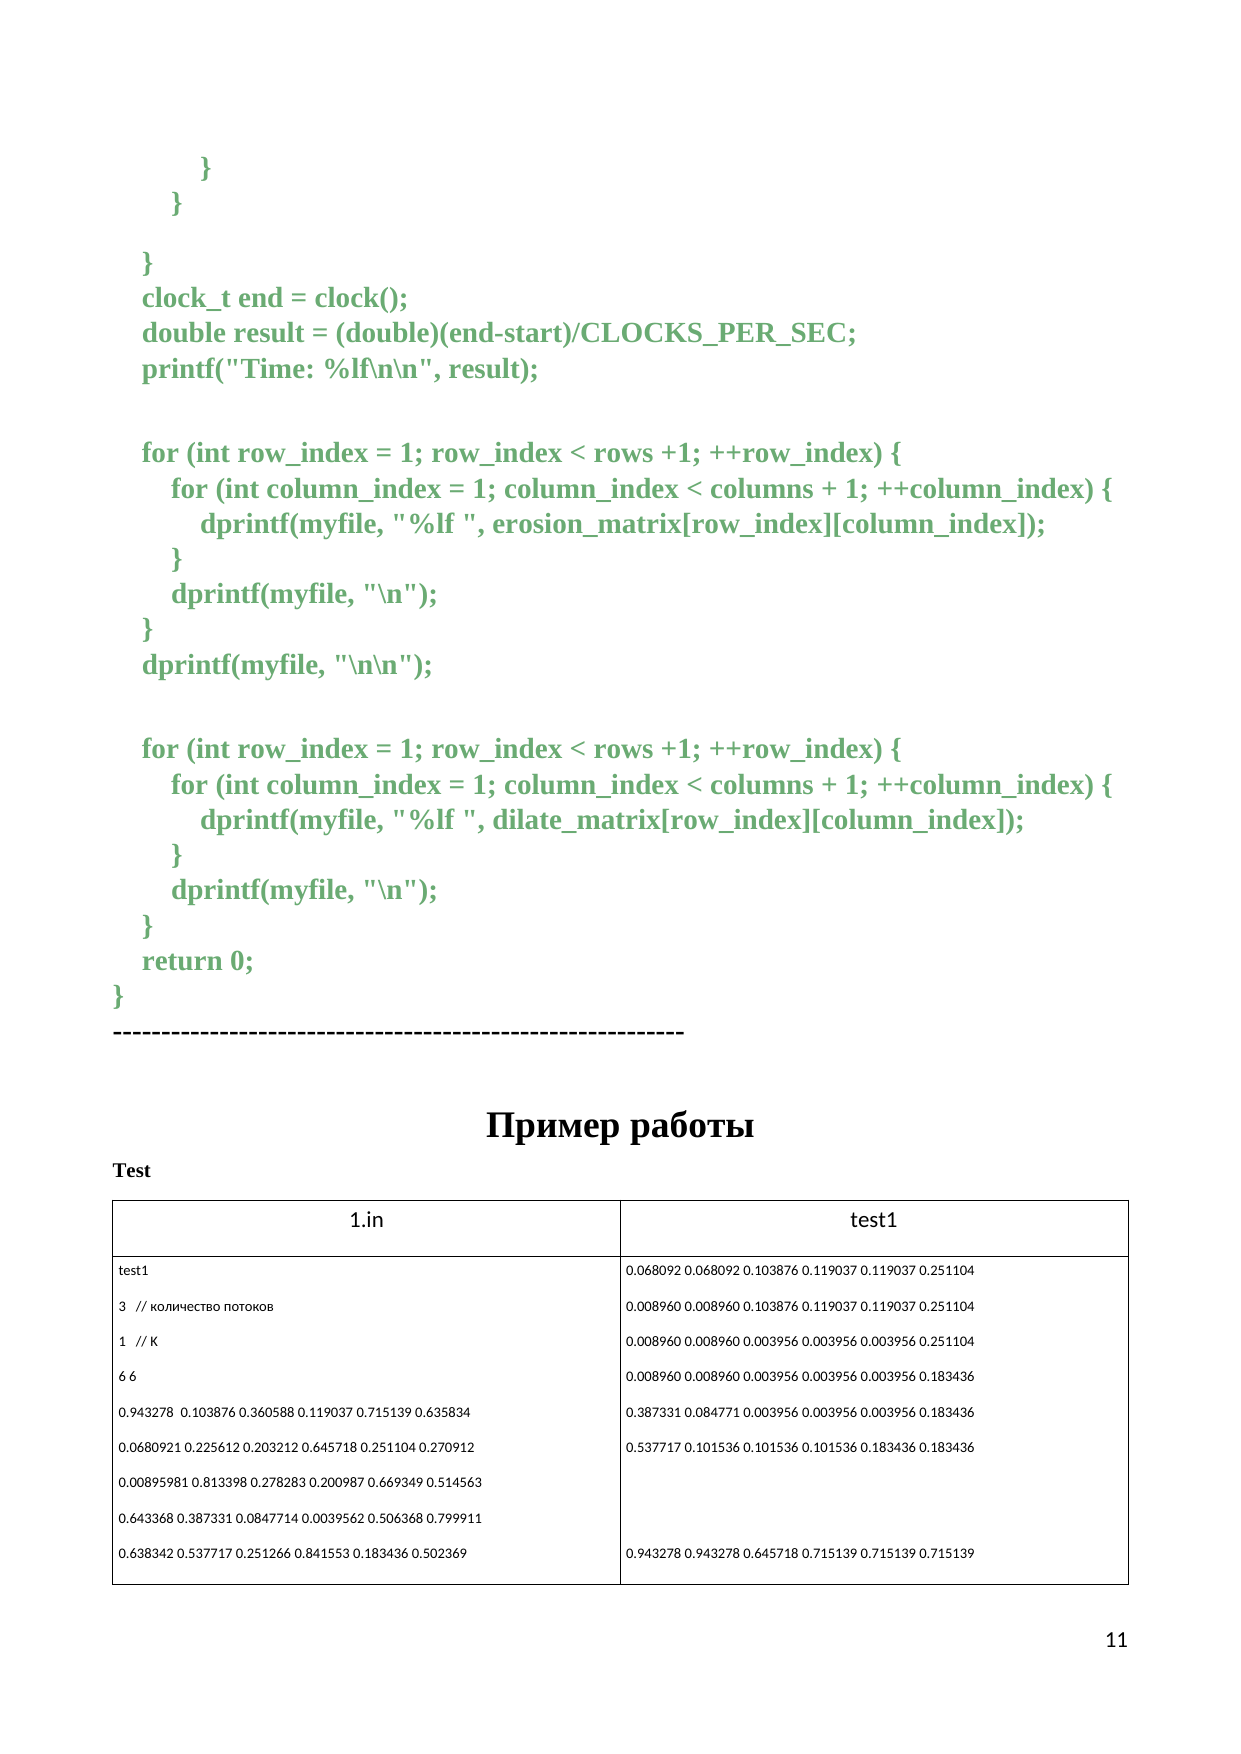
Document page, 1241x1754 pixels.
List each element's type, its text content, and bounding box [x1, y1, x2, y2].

text } [112, 541, 1128, 575]
text for (int column_index = 1; column_index < columns + 1; ++column_index) { [112, 767, 1128, 800]
text dprintf(myfile, "\n"); [112, 576, 1128, 610]
text dprintf(myfile, "%lf ", dilate_matrix[row_index][column_index]); [112, 802, 1128, 836]
text return 0; [112, 943, 1128, 976]
table_header test1 [621, 1201, 1128, 1256]
text printf("Time: %lf\n\n", result); [112, 351, 1128, 384]
text dprintf(myfile, "\n\n"); [112, 647, 1128, 680]
text clock_t end = clock(); [112, 280, 1128, 314]
text } [112, 837, 1128, 871]
text } [112, 245, 1128, 279]
text for (int row_index = 1; row_index < rows +1; ++row_index) { [112, 436, 1128, 469]
subtitle Пример работы [112, 1103, 1128, 1146]
text Test [112, 1158, 1128, 1182]
text for (int row_index = 1; row_index < rows +1; ++row_index) { [112, 732, 1128, 765]
text } [112, 150, 1128, 183]
table_header 1.in [113, 1201, 620, 1256]
table_cell test1 3 // количество потоков 1 // K 6 6 0.943278 0.103876 0.360588 0.119037 0.715139 0.635834 0.0680921 0.225612 0.203212 0.645718 0.251104 0.270912 0.00895981 0.813398 0.278283 0.200987 0.669349 0.514563 0.643368 0.387331 0.0847714 0.0039562 0.506368 0.799911 0.638342 0.537717 0.251266 0.841553 0.183436 0.502369 [113, 1257, 620, 1584]
text } [112, 908, 1128, 941]
text for (int column_index = 1; column_index < columns + 1; ++column_index) { [112, 471, 1128, 504]
text dprintf(myfile, "\n"); [112, 872, 1128, 906]
text } [112, 185, 1128, 219]
text } ----------------------------------------------------------- [112, 978, 1128, 1047]
table_cell 0.068092 0.068092 0.103876 0.119037 0.119037 0.251104 0.008960 0.008960 0.103876 0.119037 0.119037 0.251104 0.008960 0.008960 0.003956 0.003956 0.003956 0.251104 0.008960 0.008960 0.003956 0.003956 0.003956 0.183436 0.387331 0.084771 0.003956 0.003956 0.003956 0.183436 0.537717 0.101536 0.101536 0.101536 0.183436 0.183436 0.943278 0.943278 0.645718 0.715139 0.715139 0.715139 [621, 1257, 1128, 1584]
text dprintf(myfile, "%lf ", erosion_matrix[row_index][column_index]); [112, 506, 1128, 539]
text double result = (double)(end-start)/CLOCKS_PER_SEC; [112, 316, 1128, 349]
text } [112, 612, 1128, 645]
